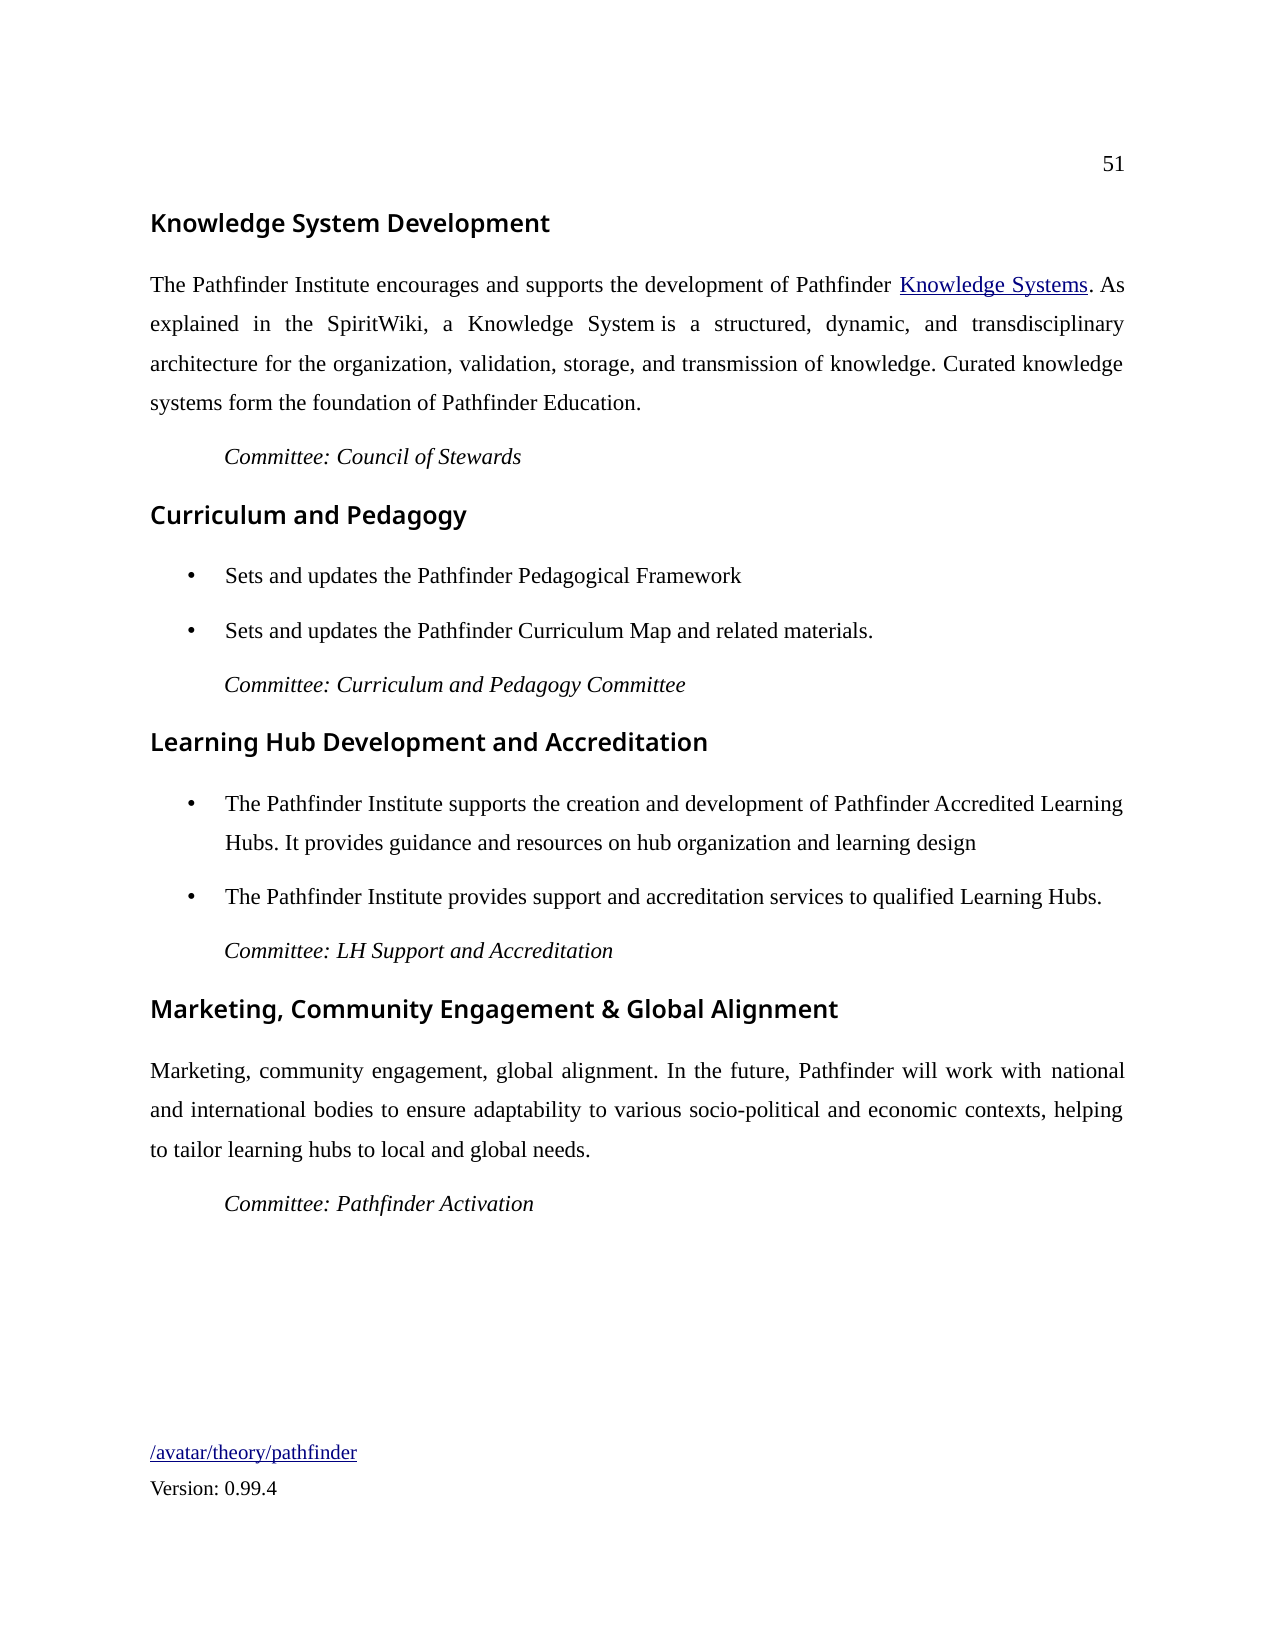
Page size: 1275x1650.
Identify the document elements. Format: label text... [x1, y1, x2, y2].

text Committee: LH Support and Accreditation [150, 937, 1125, 964]
subtitle Marketing, Community Engagement & Global Alignment [150, 992, 1125, 1026]
list Sets and updates the Pathfinder Pedagogical Framework [187, 563, 1125, 589]
list The Pathfinder Institute supports the creation and development of Pathfinder Accredited Learning Hubs. It provides guidance and resources on hub organization and learning design [187, 790, 1125, 856]
text Committee: Pathfinder Activation [150, 1190, 1125, 1216]
subtitle Knowledge System Development [150, 206, 1125, 240]
text The Pathfinder Institute encourages and supports the development of Pathfinder Knowledge Systems. As explained in the SpiritWiki, a Knowledge System is a structured, dynamic, and transdisciplinary architecture for the organization, validation, storage, and transmission of knowledge. Curated knowledge systems form the foundation of Pathfinder Education. [150, 271, 1125, 416]
text Marketing, community engagement, global alignment. In the future, Pathfinder will work with national and international bodies to ensure adaptability to various socio-political and economic contexts, helping to tailor learning hubs to local and global needs. [150, 1057, 1125, 1162]
subtitle Learning Hub Development and Accreditation [150, 725, 1125, 759]
subtitle Curriculum and Pedagogy [150, 497, 1125, 532]
list Sets and updates the Pathfinder Curriculum Map and related materials. [187, 617, 1125, 643]
text Committee: Curriculum and Pedagogy Committee [150, 671, 1125, 697]
list The Pathfinder Institute provides support and accreditation services to qualified Learning Hubs. [187, 883, 1125, 910]
text Committee: Council of Stewards [150, 443, 1125, 470]
